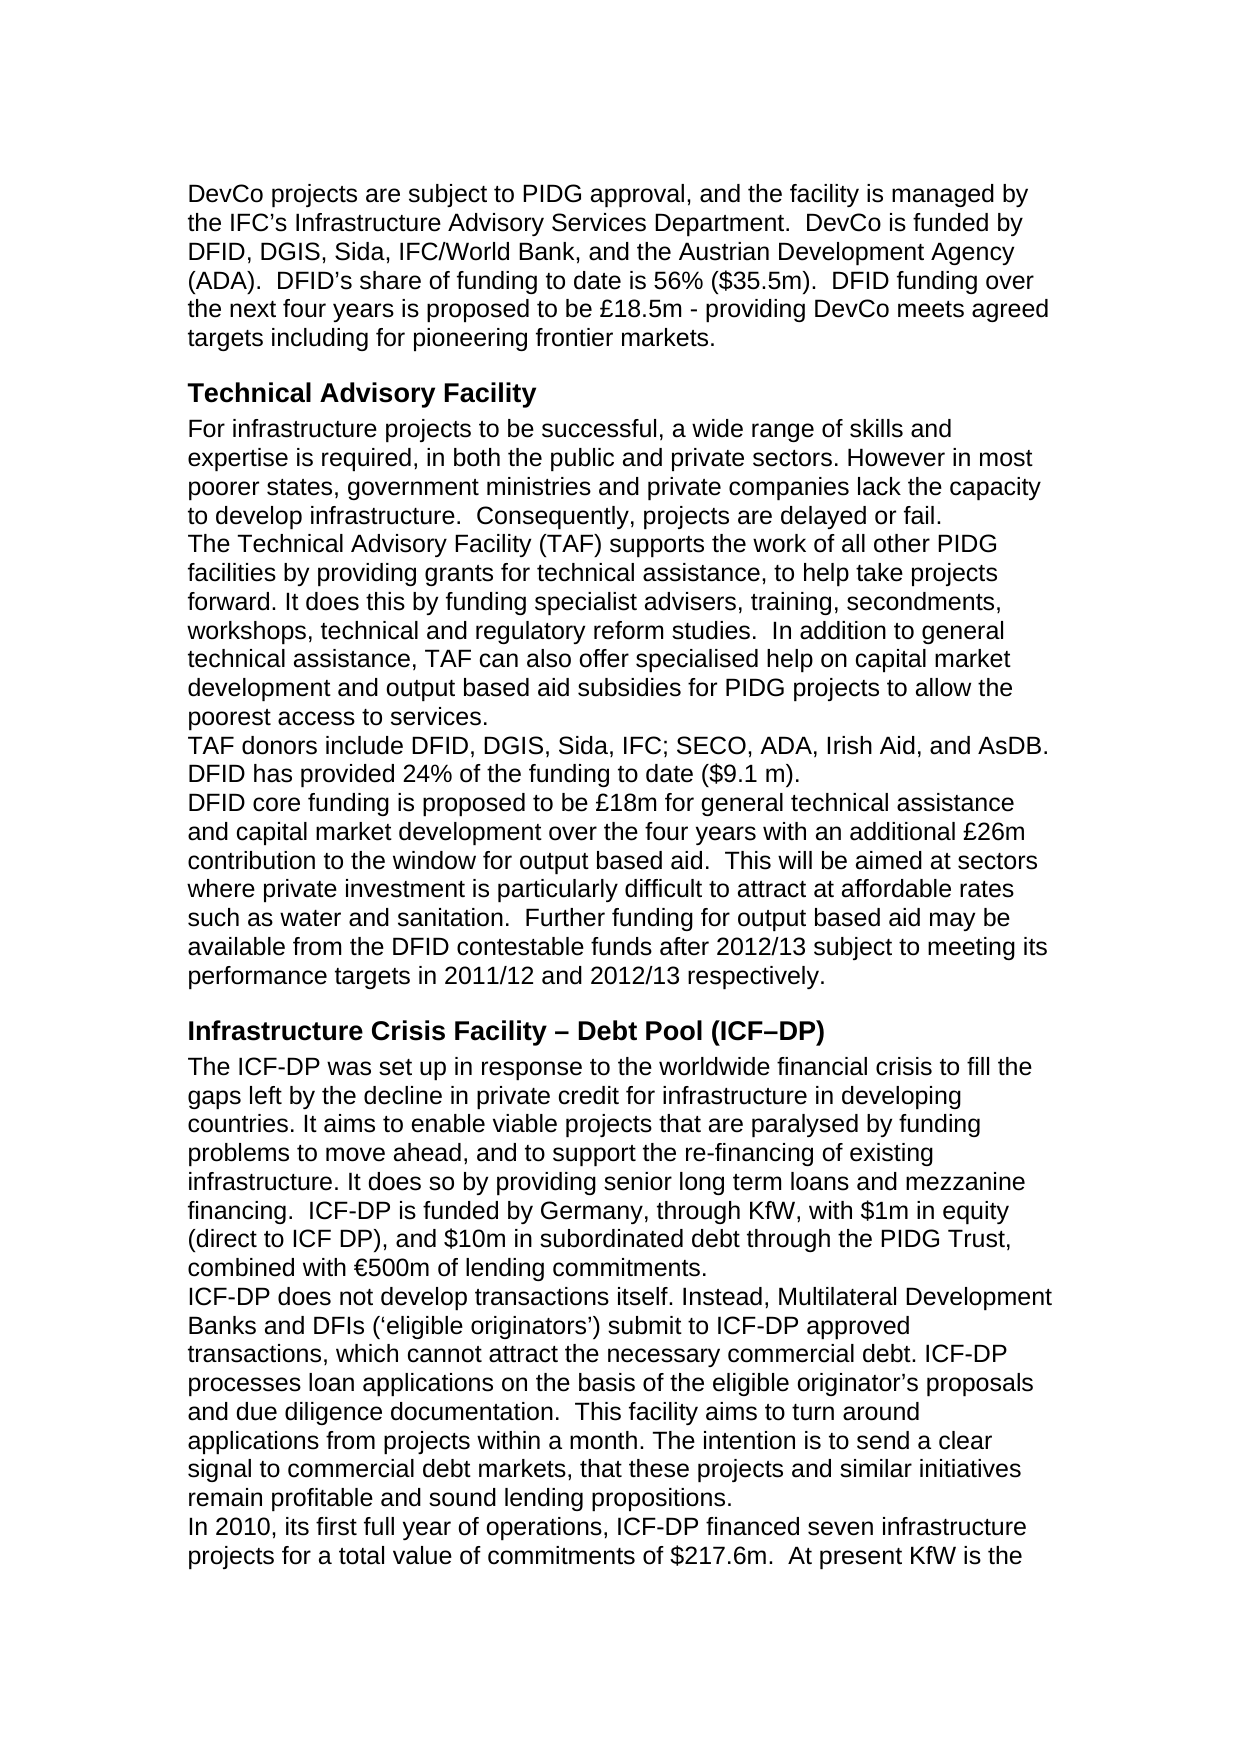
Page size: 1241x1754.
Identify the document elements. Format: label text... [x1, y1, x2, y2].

text ICF-DP does not develop transactions itself. Instead, Multilateral Development Banks and DFIs (‘eligible originators’) submit to ICF-DP approved transactions, which cannot attract the necessary commercial debt. ICF-DP processes loan applications on the basis of the eligible originator’s proposals and due diligence documentation. This facility aims to turn around applications from projects within a month. The intention is to send a clear signal to commercial debt markets, that these projects and similar initiatives remain profitable and sound lending propositions. [187, 1282, 1053, 1512]
text TAF donors include DFID, DGIS, Sida, IFC; SECO, ADA, Irish Aid, and AsDB. DFID has provided 24% of the funding to date ($9.1 m). [187, 731, 1053, 788]
text DevCo projects are subject to PIDG approval, and the facility is managed by the IFC’s Infrastructure Advisory Services Department. DevCo is funded by DFID, DGIS, Sida, IFC/World Bank, and the Austrian Development Agency (ADA). DFID’s share of funding to date is 56% ($35.5m). DFID funding over the next four years is proposed to be £18.5m - providing DevCo meets agreed targets including for pioneering frontier markets. [187, 179, 1053, 352]
text For infrastructure projects to be successful, a wide range of skills and expertise is required, in both the public and private sectors. However in most poorer states, government ministries and private companies lack the capacity to develop infrastructure. Consequently, projects are delayed or fail. [187, 414, 1053, 529]
subtitle Technical Advisory Facility [187, 377, 1053, 408]
text In 2010, its first full year of operations, ICF-DP financed seven infrastructure projects for a total value of commitments of $217.6m. At present KfW is the [187, 1512, 1053, 1569]
text DFID core funding is proposed to be £18m for general technical assistance and capital market development over the four years with an additional £26m contribution to the window for output based aid. This will be aimed at sectors where private investment is particularly difficult to attract at affordable rates such as water and sanitation. Further funding for output based aid may be available from the DFID contestable funds after 2012/13 subject to meeting its performance targets in 2011/12 and 2012/13 respectively. [187, 788, 1053, 989]
text The Technical Advisory Facility (TAF) supports the work of all other PIDG facilities by providing grants for technical assistance, to help take projects forward. It does this by funding specialist advisers, training, secondments, workshops, technical and regulatory reform studies. In addition to general technical assistance, TAF can also offer specialised help on capital market development and output based aid subsidies for PIDG projects to allow the poorest access to services. [187, 529, 1053, 731]
text The ICF-DP was set up in response to the worldwide financial crisis to fill the gaps left by the decline in private credit for infrastructure in developing countries. It aims to enable viable projects that are paralysed by funding problems to move ahead, and to support the re-financing of existing infrastructure. It does so by providing senior long term loans and mezzanine financing. ICF-DP is funded by Germany, through KfW, with $1m in equity (direct to ICF DP), and $10m in subordinated debt through the PIDG Trust, combined with €500m of lending commitments. [187, 1052, 1053, 1282]
subtitle Infrastructure Crisis Facility – Debt Pool (ICF–DP) [187, 1014, 1053, 1046]
